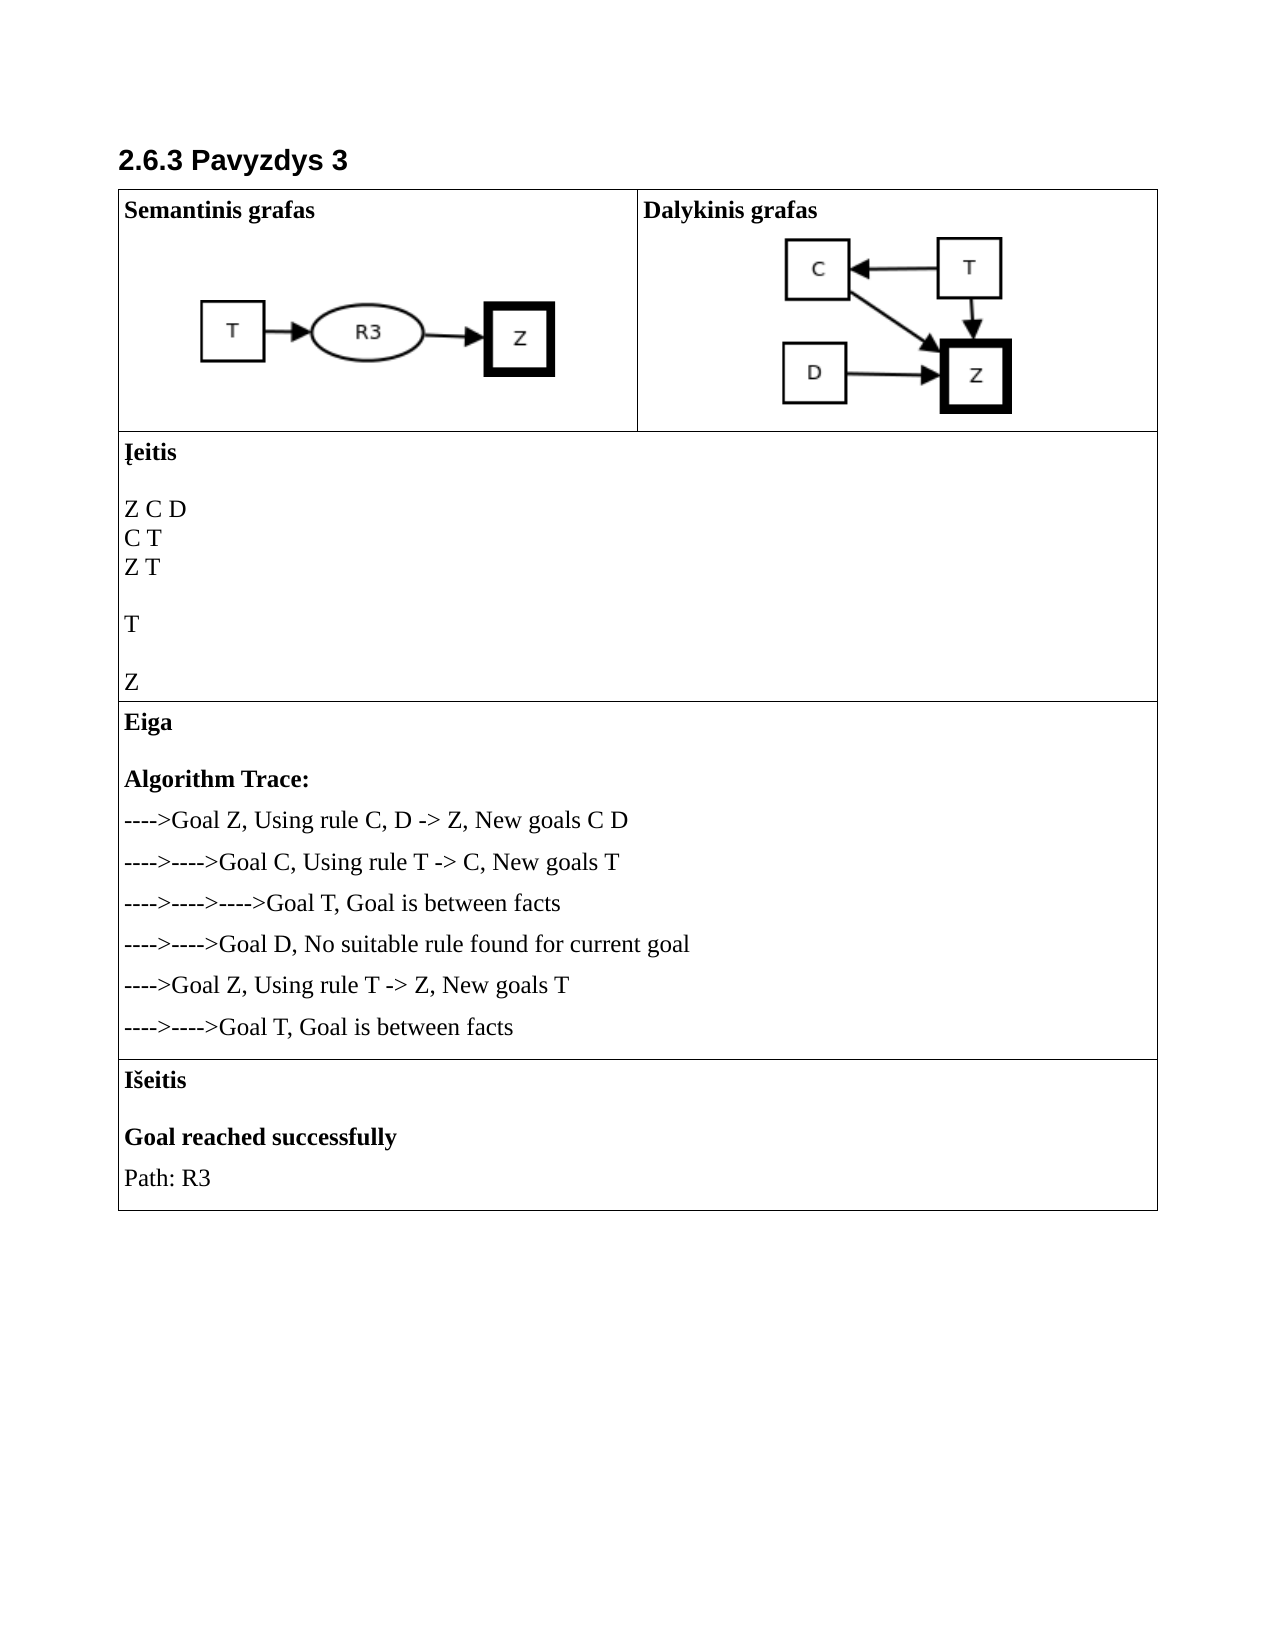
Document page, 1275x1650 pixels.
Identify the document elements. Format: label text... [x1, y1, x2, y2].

table_header Semantinis grafas [119, 190, 637, 431]
picture [200, 300, 555, 377]
table_cell Išeitis Goal reached successfully Path: R3 [119, 1060, 1157, 1210]
table_cell Įeitis Z C D C T Z T T Z [119, 432, 1157, 701]
table_cell Eiga Algorithm Trace: ---->Goal Z, Using rule C, D -> Z, New goals C D ---->---->Goal C, Using rule T -> C, New goals T ---->---->---->Goal T, Goal is between facts ---->---->Goal D, No suitable rule found for current goal ---->Goal Z, Using rule T -> Z, New goals T ---->---->Goal T, Goal is between facts [119, 702, 1157, 1059]
table_header Dalykinis grafas [638, 190, 1157, 237]
table_header [638, 238, 1157, 431]
picture [782, 237, 1012, 414]
subtitle 2.6.3 Pavyzdys 3 [118, 143, 1157, 177]
